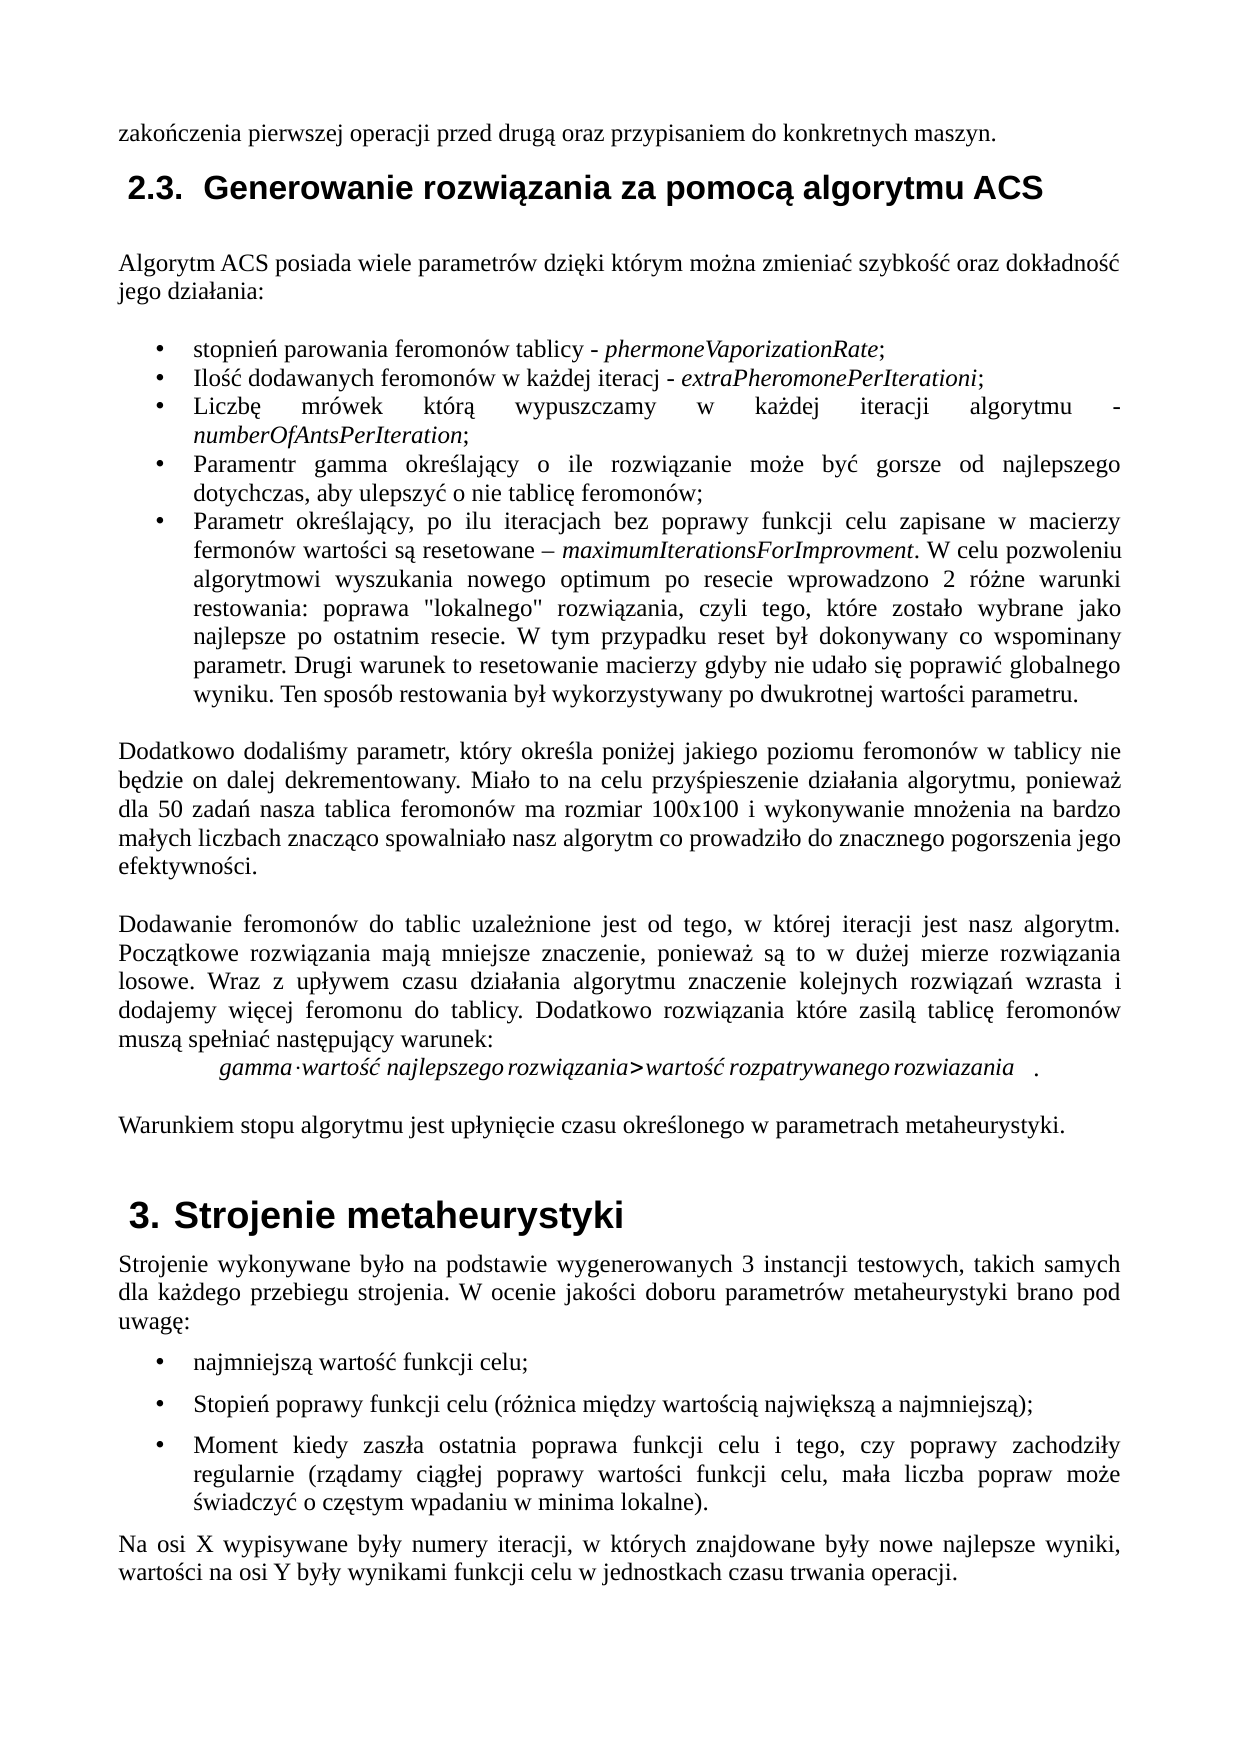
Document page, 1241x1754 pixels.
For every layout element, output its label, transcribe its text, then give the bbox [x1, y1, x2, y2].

list Stopień poprawy funkcji celu (różnica między wartością największą a najmniejszą); [156, 1389, 1122, 1417]
subtitle Generowanie rozwiązania za pomocą algorytmu ACS [118, 168, 1122, 206]
list Moment kiedy zaszła ostatnia poprawa funkcji celu i tego, czy poprawy zachodziły regularnie (rządamy ciągłej poprawy wartości funkcji celu, mała liczba popraw może świadczyć o częstym wpadaniu w minima lokalne). [156, 1430, 1122, 1516]
text Dodawanie feromonów do tablic uzależnione jest od tego, w której iteracji jest nasz algorytm. Początkowe rozwiązania mają mniejsze znaczenie, ponieważ są to w dużej mierze rozwiązania losowe. Wraz z upływem czasu działania algorytmu znaczenie kolejnych rozwiązań wzrasta i dodajemy więcej feromonu do tablicy. Dodatkowo rozwiązania które zasilą tablicę feromonów muszą spełniać następujący warunek: [118, 909, 1122, 1053]
text . [118, 1053, 1122, 1081]
text Dodatkowo dodaliśmy parametr, który określa poniżej jakiego poziomu feromonów w tablicy nie będzie on dalej dekrementowany. Miało to na celu przyśpieszenie działania algorytmu, ponieważ dla 50 zadań nasza tablica feromonów ma rozmiar 100x100 i wykonywanie mnożenia na bardzo małych liczbach znacząco spowalniało nasz algorytm co prowadziło do znacznego pogorszenia jego efektywności. [118, 736, 1122, 880]
text Warunkiem stopu algorytmu jest upłynięcie czasu określonego w parametrach metaheurystyki. [118, 1110, 1122, 1139]
list Parametr określający, po ilu iteracjach bez poprawy funkcji celu zapisane w macierzy fermonów wartości są resetowane – maximumIterationsForImprovment. W celu pozwoleniu algorytmowi wyszukania nowego optimum po resecie wprowadzono 2 różne warunki restowania: poprawa "lokalnego" rozwiązania, czyli tego, które zostało wybrane jako najlepsze po ostatnim resecie. W tym przypadku reset był dokonywany co wspominany parametr. Drugi warunek to resetowanie macierzy gdyby nie udało się poprawić globalnego wyniku. Ten sposób restowania był wykorzystywany po dwukrotnej wartości parametru. [156, 506, 1122, 708]
text Algorytm ACS posiada wiele parametrów dzięki którym można zmieniać szybkość oraz dokładność jego działania: [118, 248, 1122, 305]
list Liczbę mrówek którą wypuszczamy w każdej iteracji algorytmu - numberOfAntsPerIteration; [156, 391, 1122, 449]
list najmniejszą wartość funkcji celu; [156, 1347, 1122, 1376]
text Strojenie wykonywane było na podstawie wygenerowanych 3 instancji testowych, takich samych dla każdego przebiegu strojenia. W ocenie jakości doboru parametrów metaheurystyki brano pod uwagę: [118, 1249, 1122, 1335]
list Ilość dodawanych feromonów w każdej iteracj - extraPheromonePerIterationi; [156, 363, 1122, 391]
list stopnień parowania feromonów tablicy - phermoneVaporizationRate; [156, 334, 1122, 363]
list Paramentr gamma określający o ile rozwiązanie może być gorsze od najlepszego dotychczas, aby ulepszyć o nie tablicę feromonów; [156, 449, 1122, 506]
text Na osi X wypisywane były numery iteracji, w których znajdowane były nowe najlepsze wyniki, wartości na osi Y były wynikami funkcji celu w jednostkach czasu trwania operacji. [118, 1529, 1122, 1586]
subtitle Strojenie metaheurystyki [118, 1193, 1122, 1236]
text zakończenia pierwszej operacji przed drugą oraz przypisaniem do konkretnych maszyn. [118, 118, 1122, 147]
